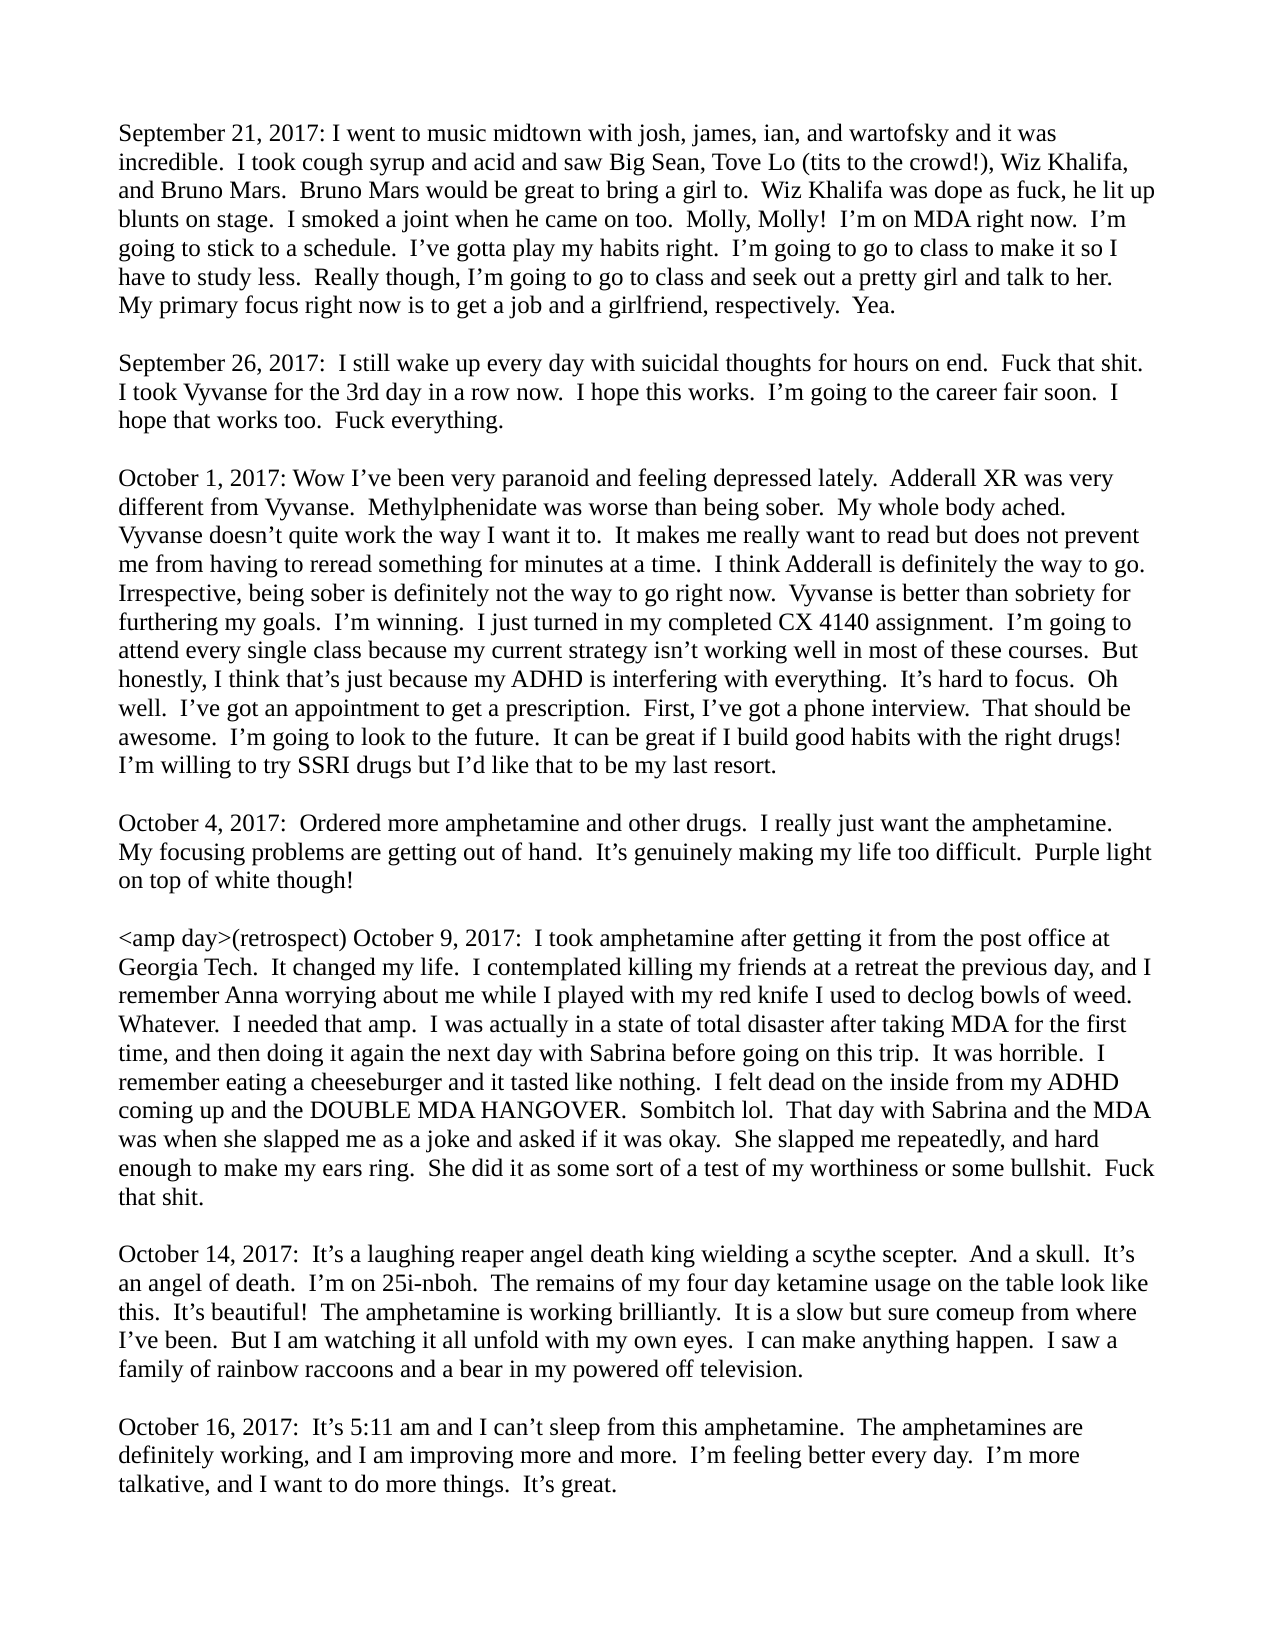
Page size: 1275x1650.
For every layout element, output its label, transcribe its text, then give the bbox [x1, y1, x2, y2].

text September 26, 2017: I still wake up every day with suicidal thoughts for hours on end. Fuck that shit. I took Vyvanse for the 3rd day in a row now. I hope this works. I’m going to the career fair soon. I hope that works too. Fuck everything. [118, 348, 1157, 434]
text October 16, 2017: It’s 5:11 am and I can’t sleep from this amphetamine. The amphetamines are definitely working, and I am improving more and more. I’m feeling better every day. I’m more talkative, and I want to do more things. It’s great. [118, 1412, 1157, 1498]
text October 1, 2017: Wow I’ve been very paranoid and feeling depressed lately. Adderall XR was very different from Vyvanse. Methylphenidate was worse than being sober. My whole body ached. Vyvanse doesn’t quite work the way I want it to. It makes me really want to read but does not prevent me from having to reread something for minutes at a time. I think Adderall is definitely the way to go. Irrespective, being sober is definitely not the way to go right now. Vyvanse is better than sobriety for furthering my goals. I’m winning. I just turned in my completed CX 4140 assignment. I’m going to attend every single class because my current strategy isn’t working well in most of these courses. But honestly, I think that’s just because my ADHD is interfering with everything. It’s hard to focus. Oh well. I’ve got an appointment to get a prescription. First, I’ve got a phone interview. That should be awesome. I’m going to look to the future. It can be great if I build good habits with the right drugs! I’m willing to try SSRI drugs but I’d like that to be my last resort. [118, 463, 1157, 779]
text <amp day>(retrospect) October 9, 2017: I took amphetamine after getting it from the post office at Georgia Tech. It changed my life. I contemplated killing my friends at a retreat the previous day, and I remember Anna worrying about me while I played with my red knife I used to declog bowls of weed. Whatever. I needed that amp. I was actually in a state of total disaster after taking MDA for the first time, and then doing it again the next day with Sabrina before going on this trip. It was horrible. I remember eating a cheeseburger and it tasted like nothing. I felt dead on the inside from my ADHD coming up and the DOUBLE MDA HANGOVER. Sombitch lol. That day with Sabrina and the MDA was when she slapped me as a joke and asked if it was okay. She slapped me repeatedly, and hard enough to make my ears ring. She did it as some sort of a test of my worthiness or some bullshit. Fuck that shit. [118, 923, 1157, 1211]
text October 14, 2017: It’s a laughing reaper angel death king wielding a scythe scepter. And a skull. It’s an angel of death. I’m on 25i-nboh. The remains of my four day ketamine usage on the table look like this. It’s beautiful! The amphetamine is working brilliantly. It is a slow but sure comeup from where I’ve been. But I am watching it all unfold with my own eyes. I can make anything happen. I saw a family of rainbow raccoons and a bear in my powered off television. [118, 1239, 1157, 1383]
text October 4, 2017: Ordered more amphetamine and other drugs. I really just want the amphetamine. My focusing problems are getting out of hand. It’s genuinely making my life too difficult. Purple light on top of white though! [118, 808, 1157, 894]
text September 21, 2017: I went to music midtown with josh, james, ian, and wartofsky and it was incredible. I took cough syrup and acid and saw Big Sean, Tove Lo (tits to the crowd!), Wiz Khalifa, and Bruno Mars. Bruno Mars would be great to bring a girl to. Wiz Khalifa was dope as fuck, he lit up blunts on stage. I smoked a joint when he came on too. Molly, Molly! I’m on MDA right now. I’m going to stick to a schedule. I’ve gotta play my habits right. I’m going to go to class to make it so I have to study less. Really though, I’m going to go to class and seek out a pretty girl and talk to her. My primary focus right now is to get a job and a girlfriend, respectively. Yea. [118, 118, 1157, 319]
